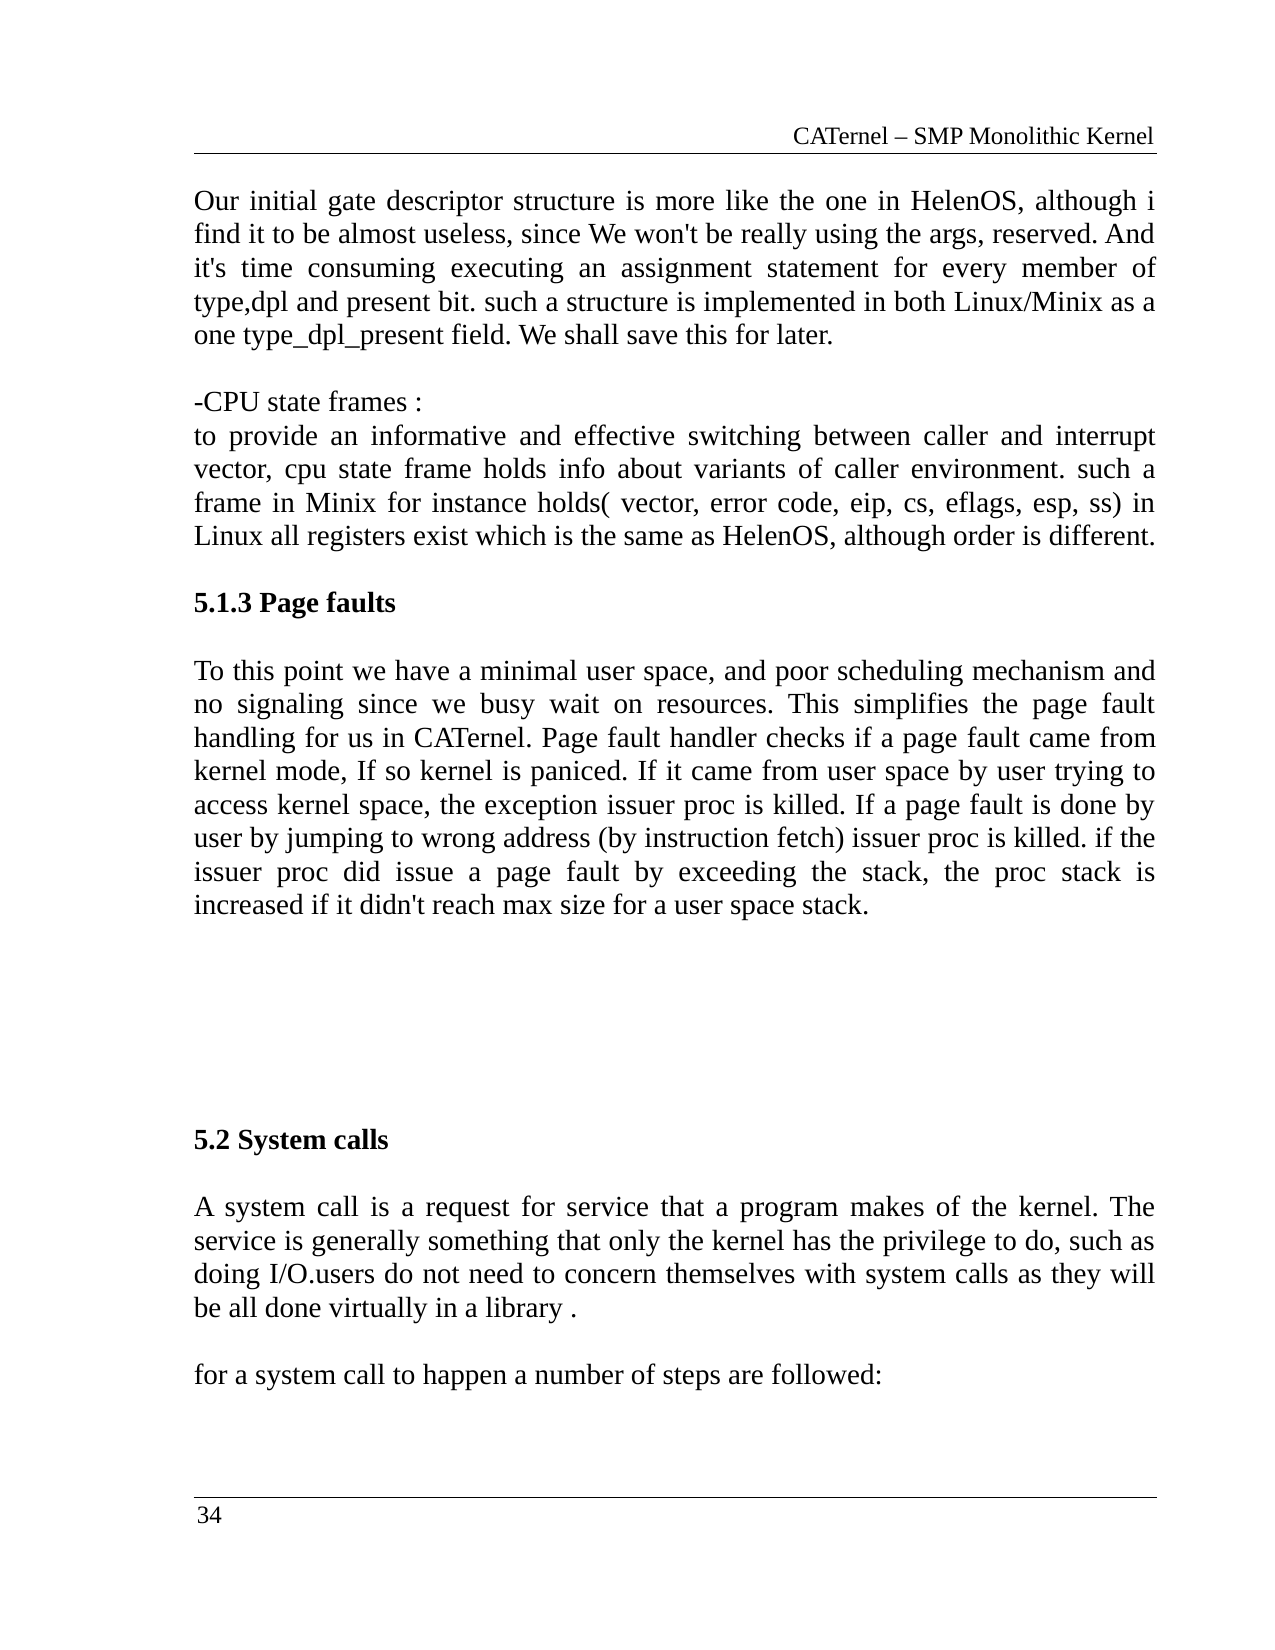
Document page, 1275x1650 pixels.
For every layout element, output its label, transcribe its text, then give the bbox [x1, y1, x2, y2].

text To this point we have a minimal user space, and poor scheduling mechanism and no signaling since we busy wait on resources. This simplifies the page fault handling for us in CATernel. Page fault handler checks if a page fault came from kernel mode, If so kernel is paniced. If it came from user space by user trying to access kernel space, the exception issuer proc is killed. If a page fault is done by user by jumping to wrong address (by instruction fetch) issuer proc is killed. if the issuer proc did issue a page fault by exceeding the stack, the proc stack is increased if it didn't reach max size for a user space stack. [193, 653, 1157, 921]
text -CPU state frames : [193, 384, 1157, 418]
text for a system call to happen a number of steps are followed: [193, 1357, 1157, 1391]
text Our initial gate descriptor structure is more like the one in HelenOS, although i find it to be almost useless, since We won't be really using the args, reserved. And it's time consuming executing an assignment statement for every member of type,dpl and present bit. such a structure is implemented in both Linux/Minix as a one type_dpl_present field. We shall save this for later. [193, 183, 1157, 351]
text 5.1.3 Page faults [193, 586, 1157, 619]
text A system call is a request for service that a program makes of the kernel. The service is generally something that only the kernel has the privilege to do, such as doing I/O.users do not need to concern themselves with system calls as they will be all done virtually in a library . [193, 1189, 1157, 1323]
text to provide an informative and effective switching between caller and interrupt vector, cpu state frame holds info about variants of caller environment. such a frame in Minix for instance holds( vector, error code, eip, cs, eflags, esp, ss) in Linux all registers exist which is the same as HelenOS, although order is different. [193, 418, 1157, 552]
list 5.2 System calls [193, 1122, 1157, 1156]
